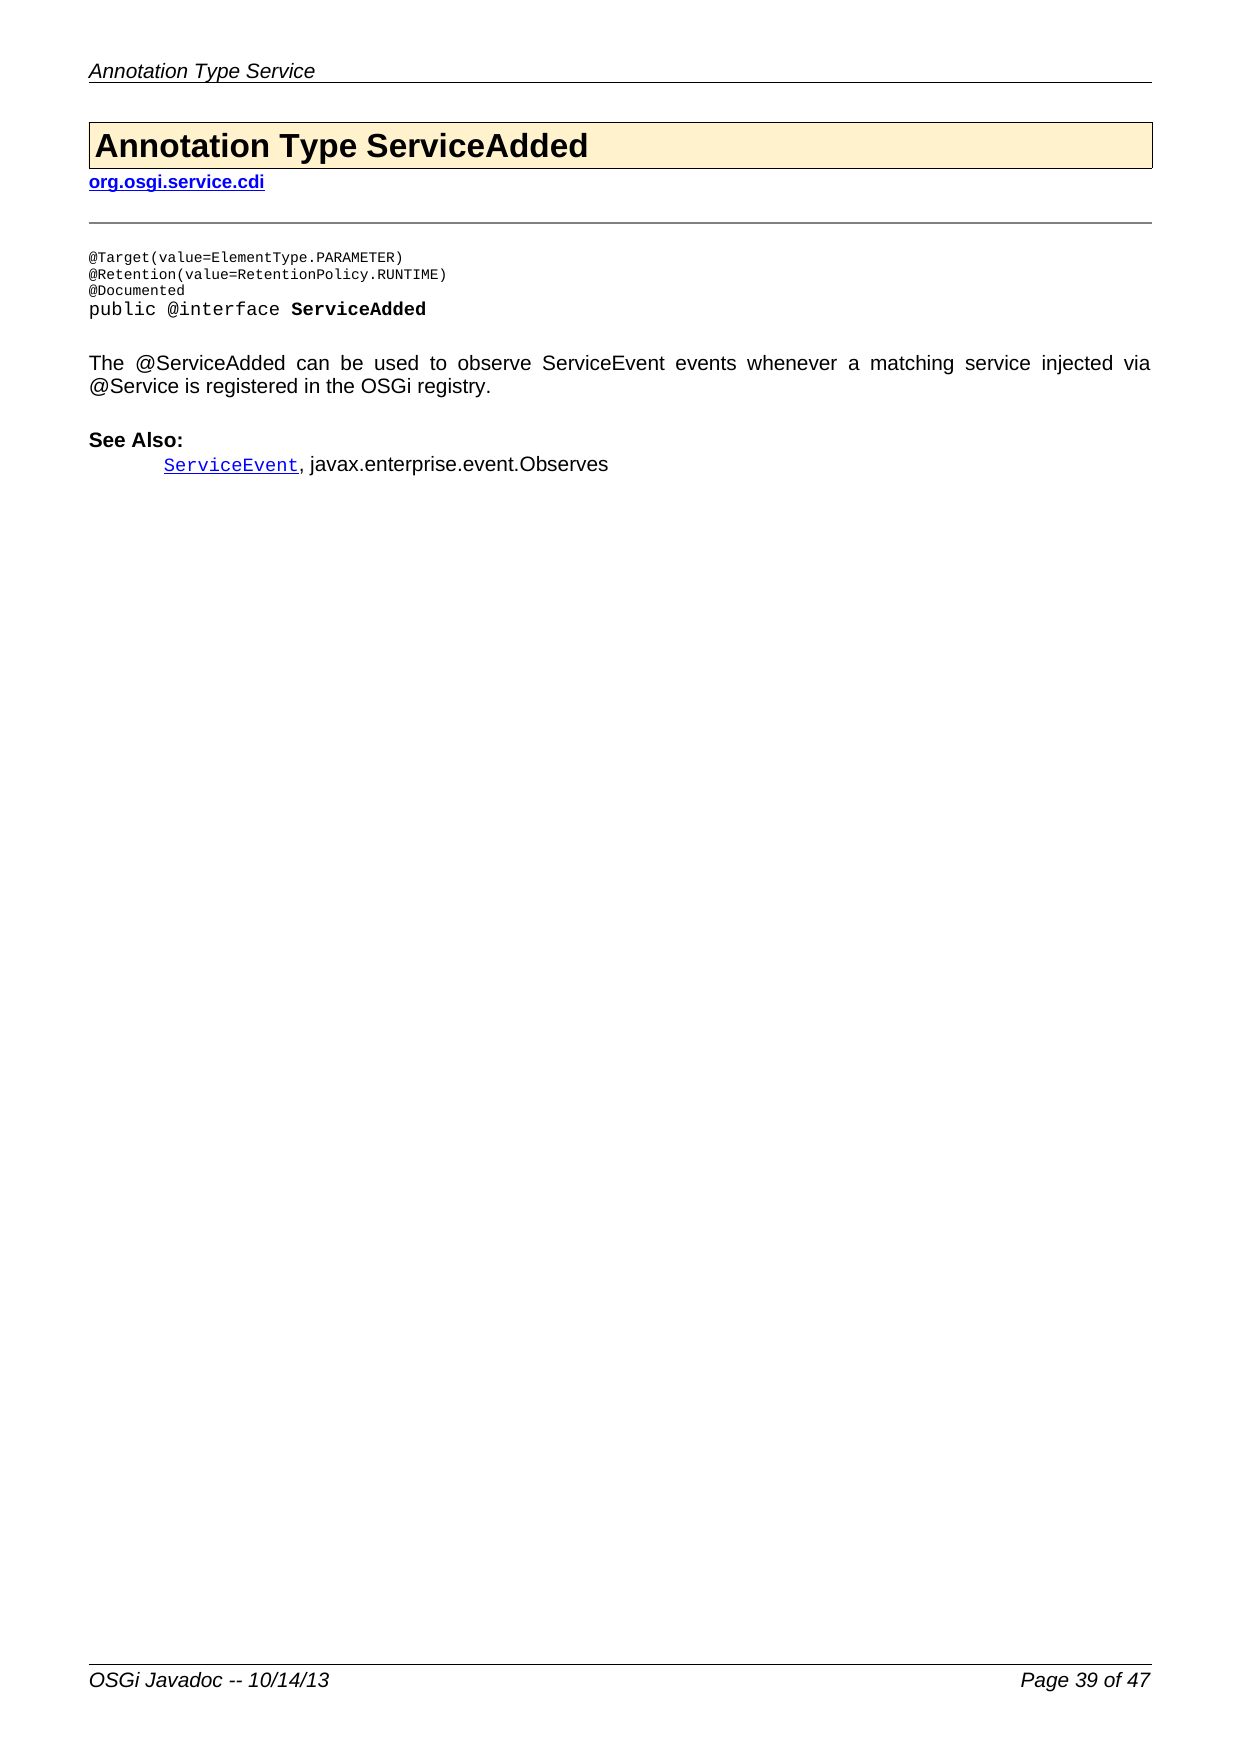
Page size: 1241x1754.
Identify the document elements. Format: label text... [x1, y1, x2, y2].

subtitle Annotation Type ServiceAdded [90, 123, 1152, 168]
text ServiceEvent, javax.enterprise.event.Observes [163, 451, 1152, 477]
text org.osgi.service.cdi [88, 171, 1152, 193]
text The @ServiceAdded can be used to observe ServiceEvent events whenever a matching service injected via @Service is registered in the OSGi registry. [88, 350, 1152, 398]
text @Target(value=ElementType.PARAMETER) @Retention(value=RetentionPolicy.RUNTIME) @Documented public @interface ServiceAdded [88, 250, 1152, 321]
text See Also: [88, 427, 1152, 451]
